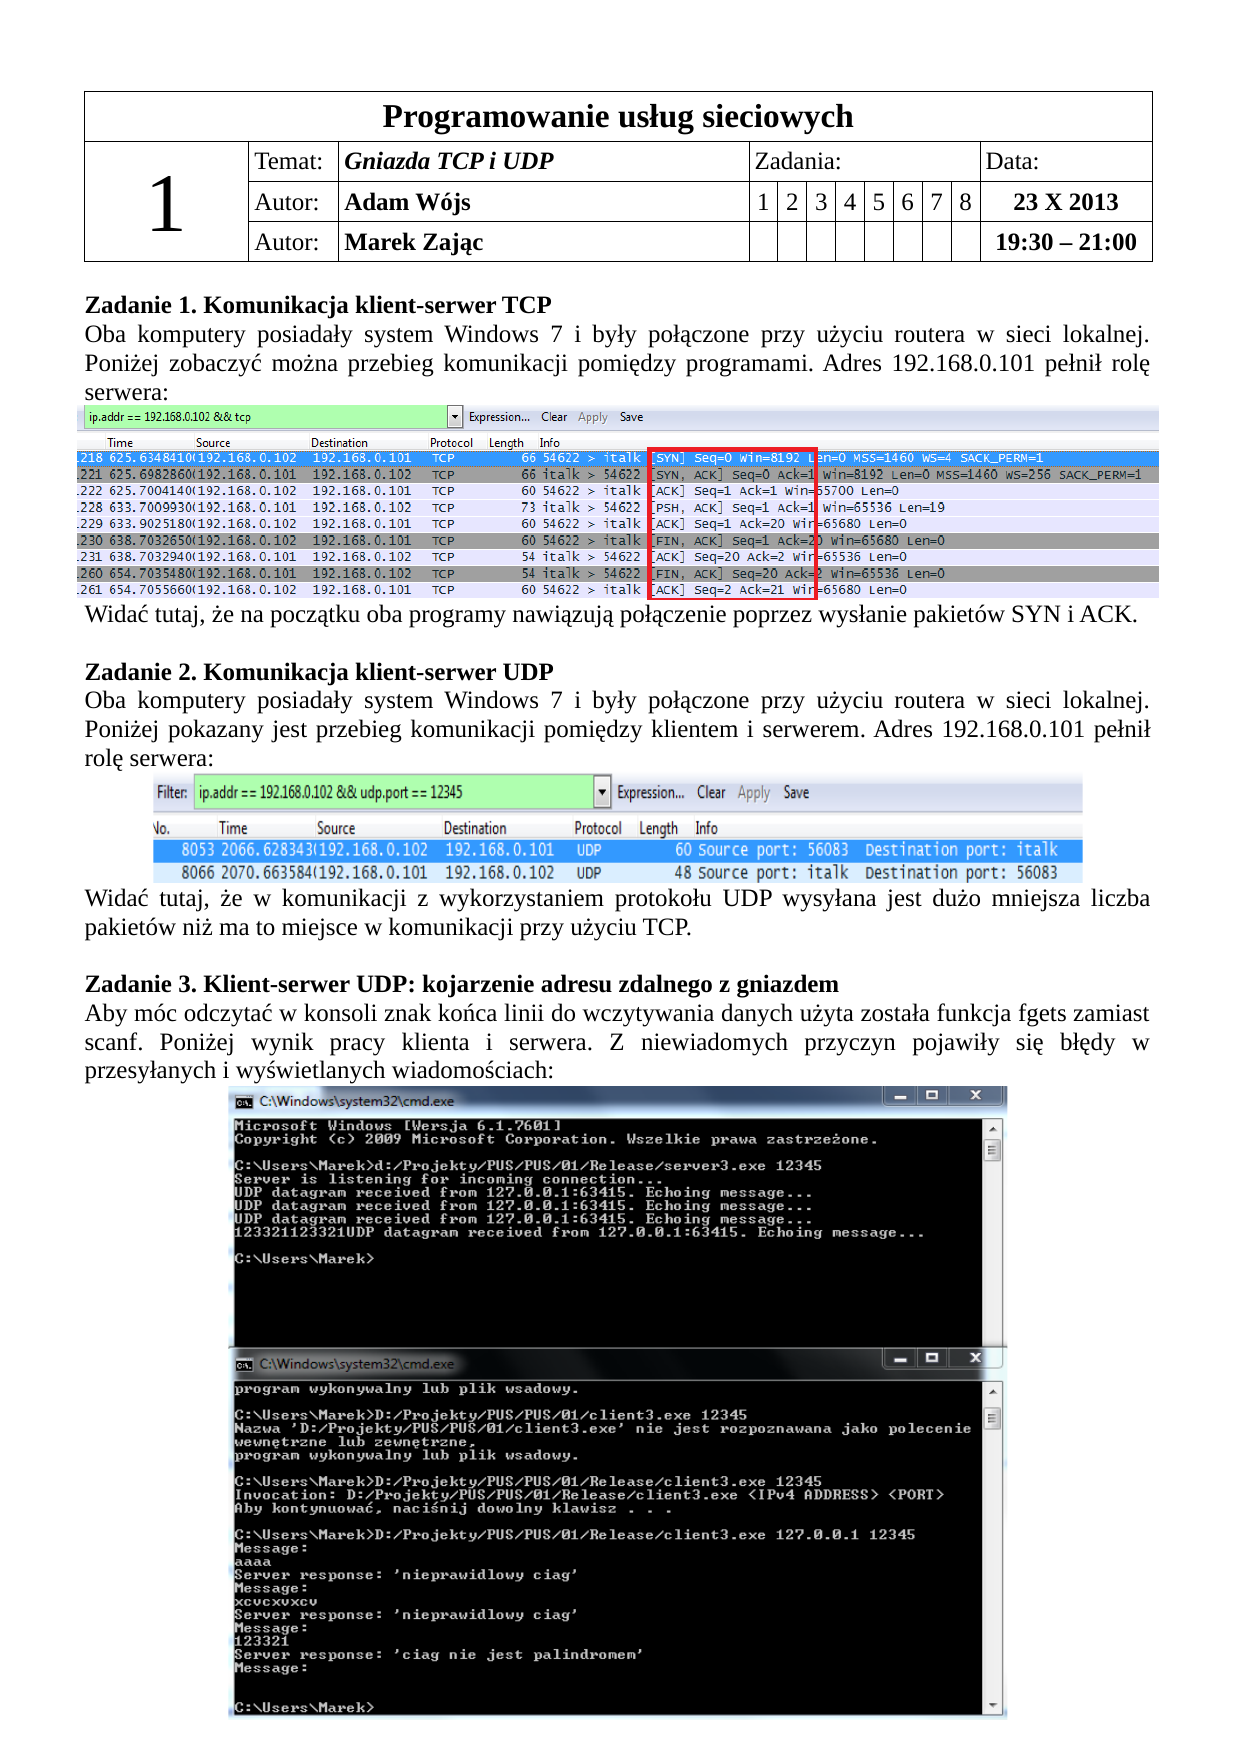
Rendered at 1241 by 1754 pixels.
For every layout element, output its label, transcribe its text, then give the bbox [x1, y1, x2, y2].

table_cell 6 [894, 182, 922, 221]
table_cell [807, 222, 835, 261]
table_cell 2 [778, 182, 806, 221]
table_cell Temat: [249, 142, 338, 181]
text Oba komputery posiadały system Windows 7 i były połączone przy użyciu routera w sieci lokalnej. Poniżej pokazany jest przebieg komunikacji pomiędzy klientem i serwerem. Adres 192.168.0.101 pełnił rolę serwera: [84, 686, 1152, 772]
table_cell 1 [85, 142, 248, 261]
text Oba komputery posiadały system Windows 7 i były połączone przy użyciu routera w sieci lokalnej. Poniżej zobaczyć można przebieg komunikacji pomiędzy programami. Adres 192.168.0.101 pełnił rolę serwera: [84, 319, 1152, 405]
table_cell 8 [952, 182, 980, 221]
table_cell Autor: [249, 182, 338, 221]
table_cell 19:30 – 21:00 [981, 222, 1152, 261]
table_cell Autor: [249, 222, 338, 261]
table_cell 23 X 2013 [981, 182, 1152, 221]
table_cell Zadania: [750, 142, 980, 181]
table_cell [836, 222, 864, 261]
text Aby móc odczytać w konsoli znak końca linii do wczytywania danych użyta została funkcja fgets zamiast scanf. Poniżej wynik pracy klienta i serwera. Z niewiadomych przyczyn pojawiły się błędy w przesyłanych i wyświetlanych wiadomościach: [84, 998, 1152, 1084]
text Widać tutaj, że na początku oba programy nawiązują połączenie poprzez wysłanie pakietów SYN i ACK. [84, 600, 1152, 628]
table_cell 5 [865, 182, 893, 221]
table_cell Marek Zając [339, 222, 749, 261]
table_cell 4 [836, 182, 864, 221]
text Zadanie 1. Komunikacja klient-serwer TCP [84, 290, 1152, 319]
table_cell 1 [750, 182, 777, 221]
table_cell 7 [923, 182, 951, 221]
table_cell Data: [981, 142, 1152, 181]
table_cell Adam Wójs [339, 182, 749, 221]
table_cell 3 [807, 182, 835, 221]
text Widać tutaj, że w komunikacji z wykorzystaniem protokołu UDP wysyłana jest dużo mniejsza liczba pakietów niż ma to miejsce w komunikacji przy użyciu TCP. [84, 772, 1152, 941]
table_cell Gniazda TCP i UDP [339, 142, 749, 181]
table_cell [865, 222, 893, 261]
table_cell [750, 222, 777, 261]
text Zadanie 3. Klient-serwer UDP: kojarzenie adresu zdalnego z gniazdem [84, 969, 1152, 998]
table_cell [952, 222, 980, 261]
table_cell [894, 222, 922, 261]
table_cell [778, 222, 806, 261]
picture [228, 1086, 1008, 1720]
table_cell [923, 222, 951, 261]
table_header Programowanie usług sieciowych [85, 92, 1152, 141]
text Zadanie 2. Komunikacja klient-serwer UDP [84, 657, 1152, 686]
